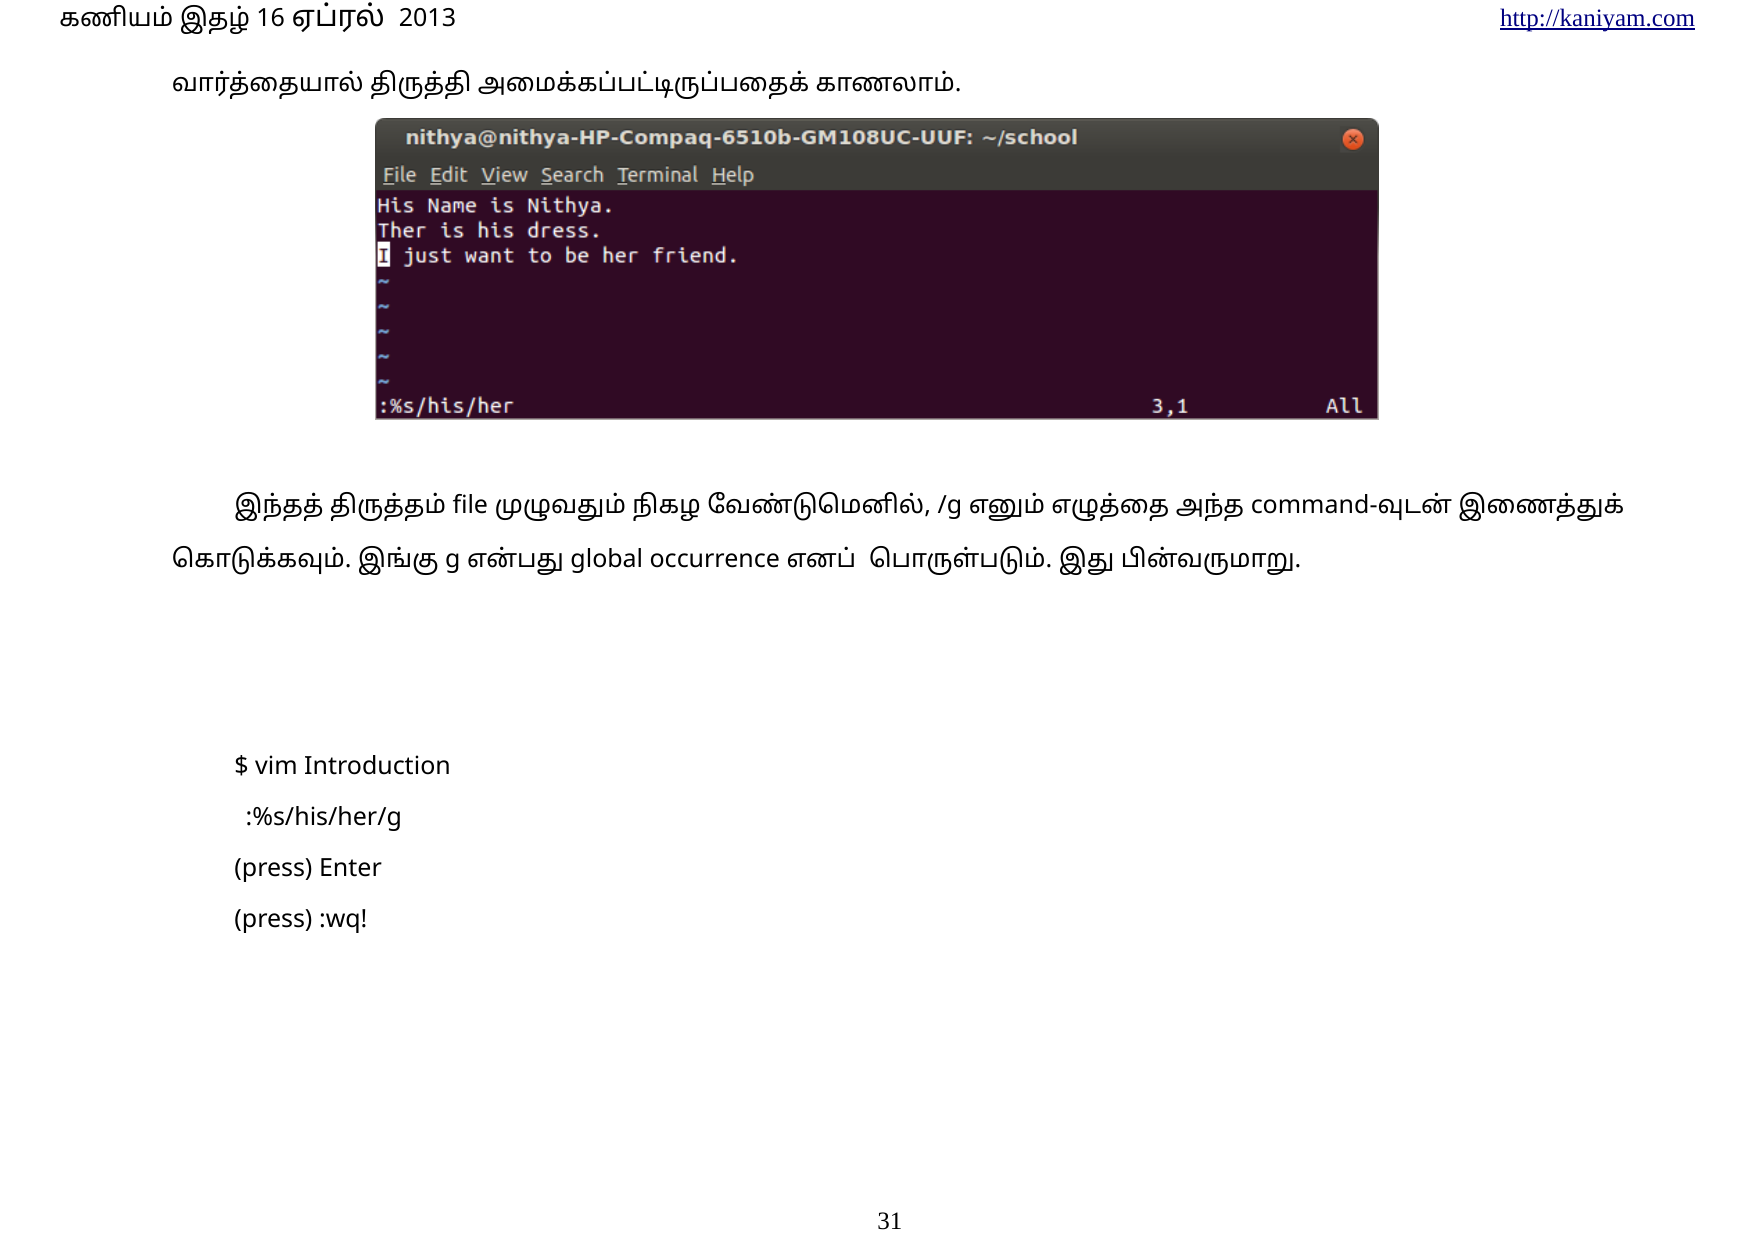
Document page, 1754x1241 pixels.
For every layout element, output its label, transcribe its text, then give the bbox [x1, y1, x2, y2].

text வார்த்தையால் திருத்தி அமைக்கப்பட்டிருப்பதைக் காணலாம். [172, 64, 1695, 100]
text இந்தத் திருத்தம் file முழுவதும் நிகழ வேண்டுமெனில், /g எனும் எழுத்தை அந்த command-வுடன் இணைத்துக் கொடுக்கவும். இங்கு g என்பது global occurrence எனப் பொருள்படும். இது பின்வருமாறு. [172, 487, 1695, 576]
text $ vim Introduction :%s/his/her/g [172, 747, 1695, 832]
picture [375, 118, 1379, 420]
text (press) Enter [172, 849, 1695, 883]
text (press) :wq! [172, 901, 1695, 934]
